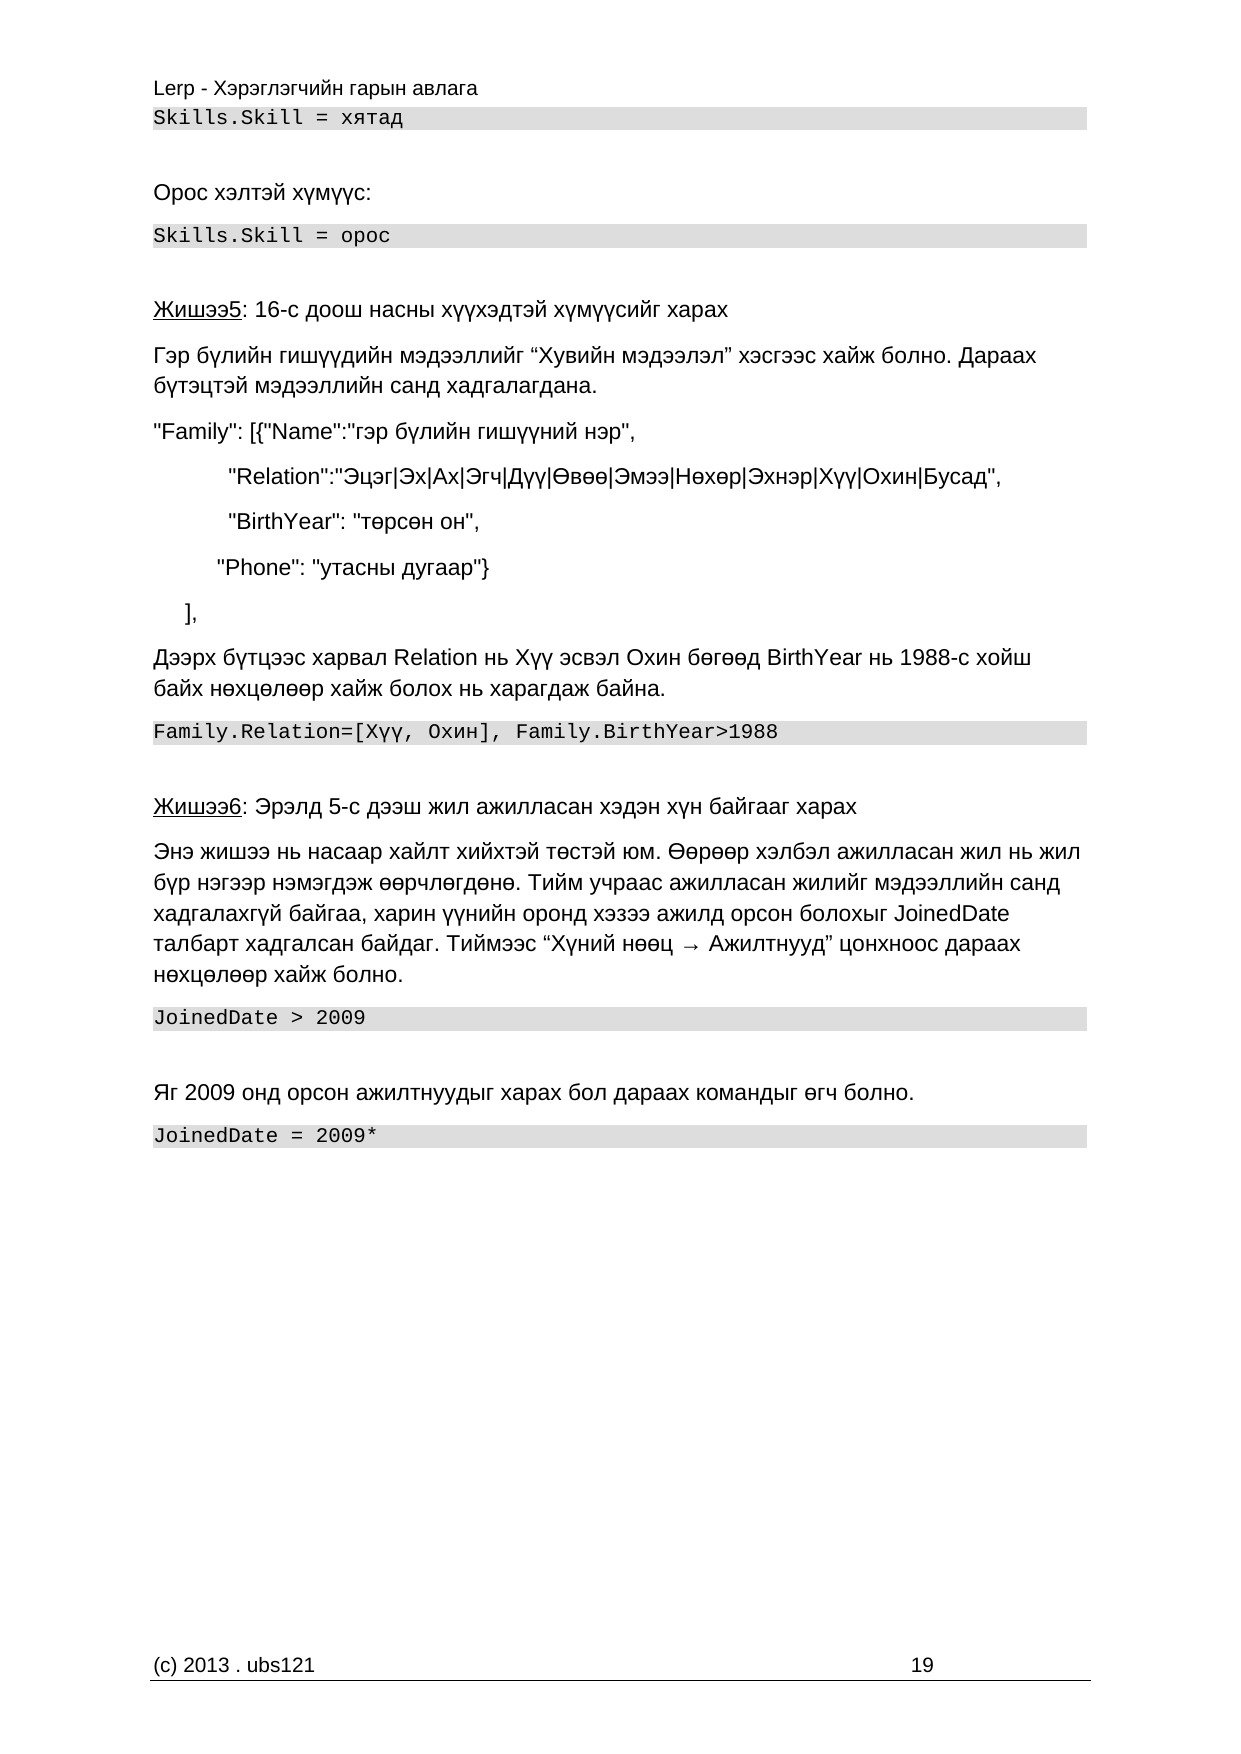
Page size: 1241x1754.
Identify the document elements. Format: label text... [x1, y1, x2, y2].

text JoinedDate = 2009* [153, 1125, 1087, 1148]
text Яг 2009 онд орсон ажилтнуудыг харах бол дараах командыг өгч болно. [153, 1079, 1087, 1105]
text Гэр бүлийн гишүүдийн мэдээллийг “Хувийн мэдээлэл” хэсгээс хайж болно. Дараах бүтэцтэй мэдээллийн санд хадгалагдана. [153, 342, 1087, 399]
text ], [153, 600, 1087, 625]
text Энэ жишээ нь насаар хайлт хийхтэй төстэй юм. Өөрөөр хэлбэл ажилласан жил нь жил бүр нэгээр нэмэгдэж өөрчлөгдөнө. Тийм учраас ажилласан жилийг мэдээллийн санд хадгалахгүй байгаа, харин үүнийн оронд хэзээ ажилд орсон болохыг JoinedDate талбарт хадгалсан байдаг. Тиймээс “Хүний нөөц → Ажилтнууд” цонхноос дараах нөхцөлөөр хайж болно. [153, 839, 1087, 987]
text Skills.Skill = хятад [153, 107, 1087, 130]
text "Relation":"Эцэг|Эх|Ах|Эгч|Дүү|Өвөө|Эмээ|Нөхөр|Эхнэр|Хүү|Охин|Бусад", [153, 464, 1087, 489]
text "BirthYear": "төрсөн он", [153, 509, 1087, 535]
text Жишээ5: 16-с доош насны хүүхэдтэй хүмүүсийг харах [153, 297, 1087, 323]
text Skills.Skill = орос [153, 224, 1087, 248]
text "Family": [{"Name":"гэр бүлийн гишүүний нэр", [153, 418, 1087, 444]
text "Phone": "утасны дугаар"} [153, 554, 1087, 580]
text Дээрх бүтцээс харвал Relation нь Хүү эсвэл Охин бөгөөд BirthYear нь 1988-с хойш байх нөхцөлөөр хайж болох нь харагдаж байна. [153, 645, 1087, 701]
text Орос хэлтэй хүмүүс: [153, 179, 1087, 205]
text Жишээ6: Эрэлд 5-с дээш жил ажилласан хэдэн хүн байгааг харах [153, 793, 1087, 819]
text Family.Relation=[Хүү, Охин], Family.BirthYear>1988 [153, 721, 1087, 745]
text JoinedDate > 2009 [153, 1007, 1087, 1031]
